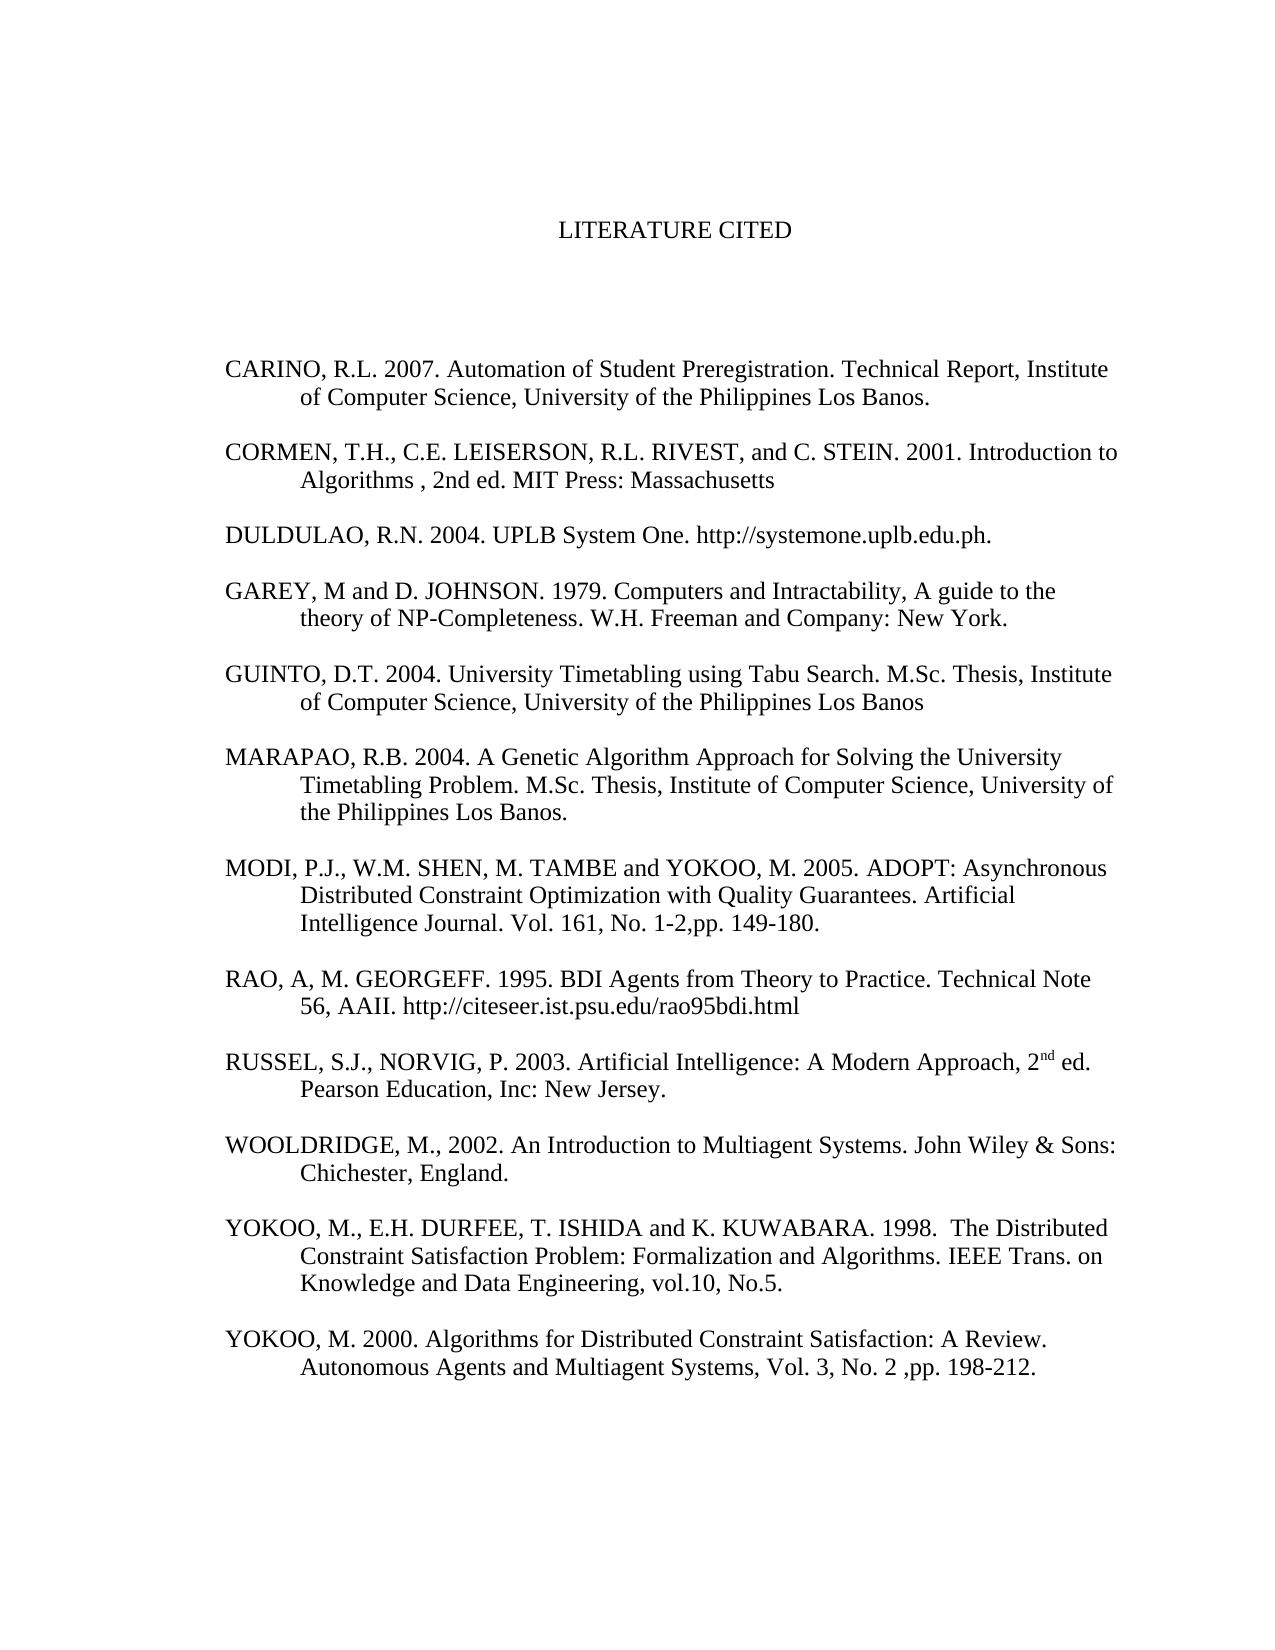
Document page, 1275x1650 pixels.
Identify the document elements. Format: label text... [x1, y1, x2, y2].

text YOKOO, M., E.H. DURFEE, T. ISHIDA and K. KUWABARA. 1998. The Distributed Constraint Satisfaction Problem: Formalization and Algorithms. IEEE Trans. on Knowledge and Data Engineering, vol.10, No.5. [225, 1214, 1125, 1297]
text YOKOO, M. 2000. Algorithms for Distributed Constraint Satisfaction: A Review. Autonomous Agents and Multiagent Systems, Vol. 3, No. 2 ,pp. 198-212. [225, 1325, 1125, 1380]
text WOOLDRIDGE, M., 2002. An Introduction to Multiagent Systems. John Wiley & Sons: Chichester, England. [225, 1131, 1125, 1186]
text GUINTO, D.T. 2004. University Timetabling using Tabu Search. M.Sc. Thesis, Institute of Computer Science, University of the Philippines Los Banos [225, 660, 1125, 715]
text DULDULAO, R.N. 2004. UPLB System One. http://systemone.uplb.edu.ph. [225, 521, 1125, 549]
text MARAPAO, R.B. 2004. A Genetic Algorithm Approach for Solving the University Timetabling Problem. M.Sc. Thesis, Institute of Computer Science, University of the Philippines Los Banos. [225, 743, 1125, 826]
text CARINO, R.L. 2007. Automation of Student Preregistration. Technical Report, Institute of Computer Science, University of the Philippines Los Banos. [225, 355, 1125, 411]
text GAREY, M and D. JOHNSON. 1979. Computers and Intractability, A guide to the theory of NP-Completeness. W.H. Freeman and Company: New York. [225, 577, 1125, 632]
text RUSSEL, S.J., NORVIG, P. 2003. Artificial Intelligence: A Modern Approach, 2nd ed. Pearson Education, Inc: New Jersey. [225, 1048, 1125, 1103]
text RAO, A, M. GEORGEFF. 1995. BDI Agents from Theory to Practice. Technical Note 56, AAII. http://citeseer.ist.psu.edu/rao95bdi.html [225, 965, 1125, 1020]
text MODI, P.J., W.M. SHEN, M. TAMBE and YOKOO, M. 2005. ADOPT: Asynchronous Distributed Constraint Optimization with Quality Guarantees. Artificial Intelligence Journal. Vol. 161, No. 1-2,pp. 149-180. [225, 854, 1125, 937]
subtitle LITERATURE CITED [225, 217, 1125, 244]
text CORMEN, T.H., C.E. LEISERSON, R.L. RIVEST, and C. STEIN. 2001. Introduction to Algorithms , 2nd ed. MIT Press: Massachusetts [225, 438, 1125, 494]
